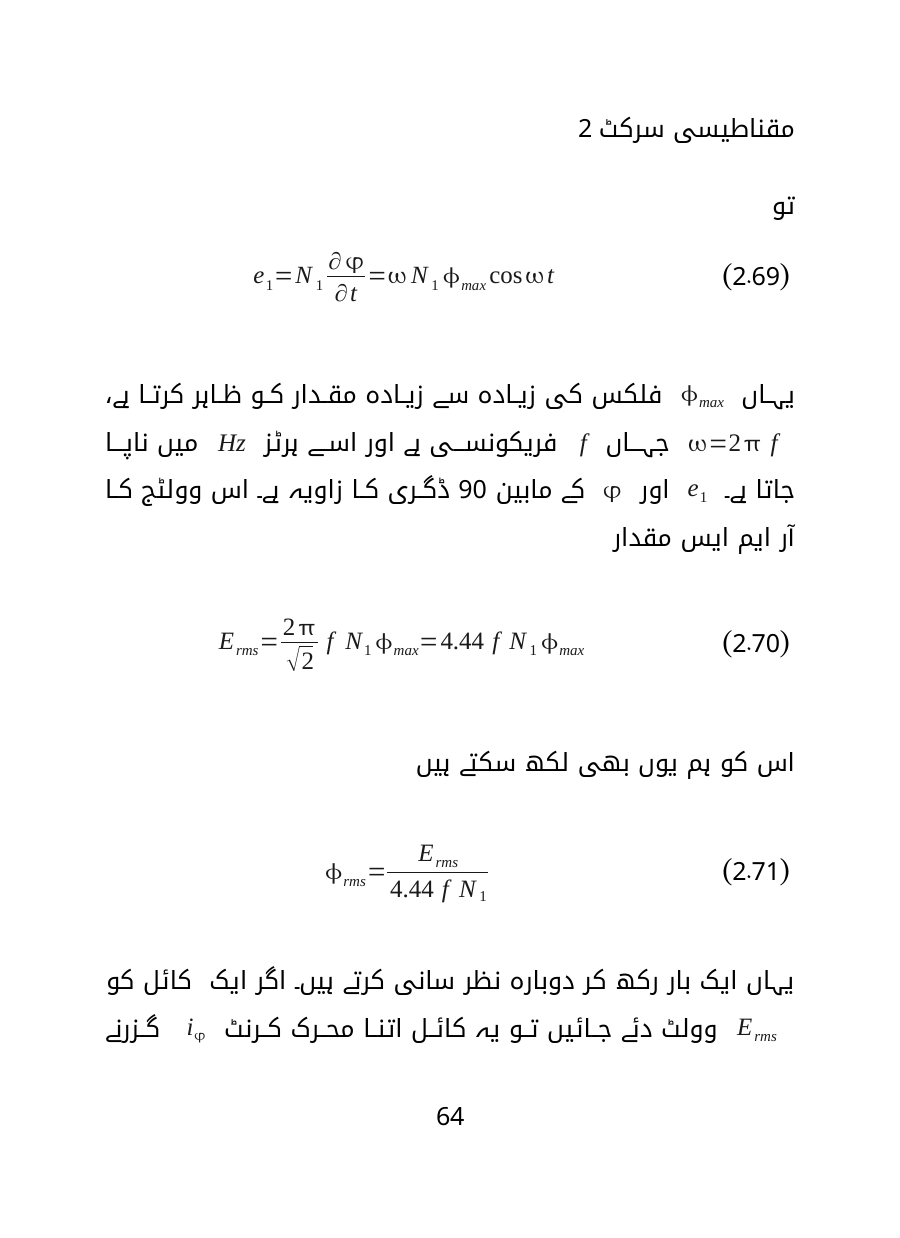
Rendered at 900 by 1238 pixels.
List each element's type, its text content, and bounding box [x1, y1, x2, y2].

text یہاں ایک بار رکھ کر دوبارہ نظر سانی کرتے ہیں۔ اگر ایک کائل کووولٹ دئے جائیں تو یہ کائل اتنا محرک کرنٹ گزرنے دیتا ہے جس سے نمودار ہونے والا فلکس مساوات 2.71 میں دئے گئے فلکس کے برابر ہو۔ یہ بات نہ صرف ٹرانسفارمر بلکہ کسی بھی مقناطیسی سرکٹ کے لئے درست اور لازم ہے۔ [105, 958, 795, 1052]
table_header [105, 242, 694, 325]
text یہاںفلکس کی زیادہ سے زیادہ مقدار کو ظاہر کرتا ہے، جہاںفریکونسی ہے اور اسے ہرٹزمیں ناپا جاتا ہے۔اورکے مابین 90 ڈگری کا زاویہ ہے۔ اس وولٹج کا آر ایم ایس مقدار [105, 372, 795, 561]
text اس کو ہم یوں بھی لکھ سکتے ہیں [105, 739, 795, 787]
table_header (2.70) [687, 608, 795, 693]
table_header (2.69) [694, 242, 795, 325]
table_header [105, 608, 687, 693]
text تو [105, 182, 795, 230]
table_header (2.71) [701, 833, 795, 924]
table_header [105, 833, 701, 924]
